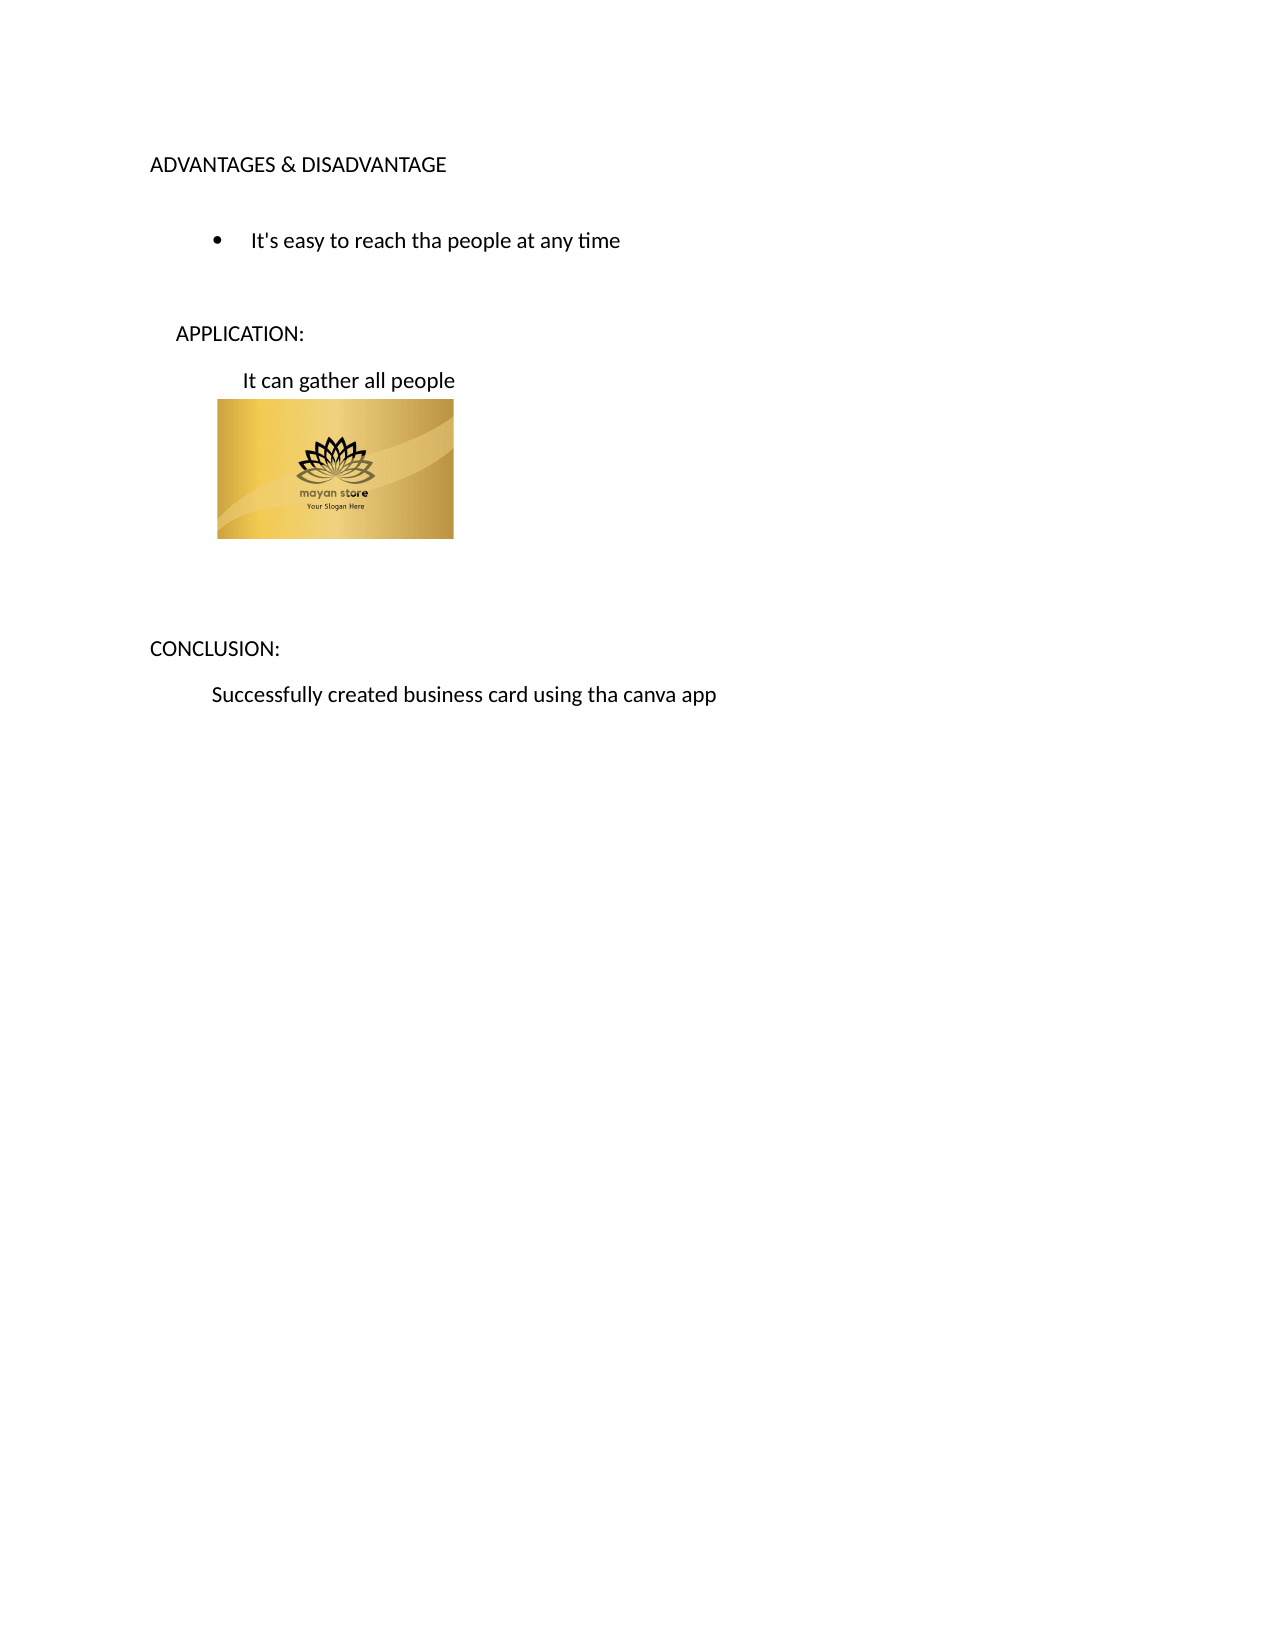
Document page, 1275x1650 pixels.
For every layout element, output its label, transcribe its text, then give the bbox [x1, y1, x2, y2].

text It can gather all people [150, 366, 1125, 394]
text APPLICATION: [150, 319, 1125, 348]
list It's easy to reach tha people at any time [213, 226, 1125, 254]
text Successfully created business card using tha canva app [150, 680, 1125, 708]
text ADVANTAGES & DISADVANTAGE [150, 150, 1125, 178]
text CONCLUSION: [150, 634, 1125, 662]
